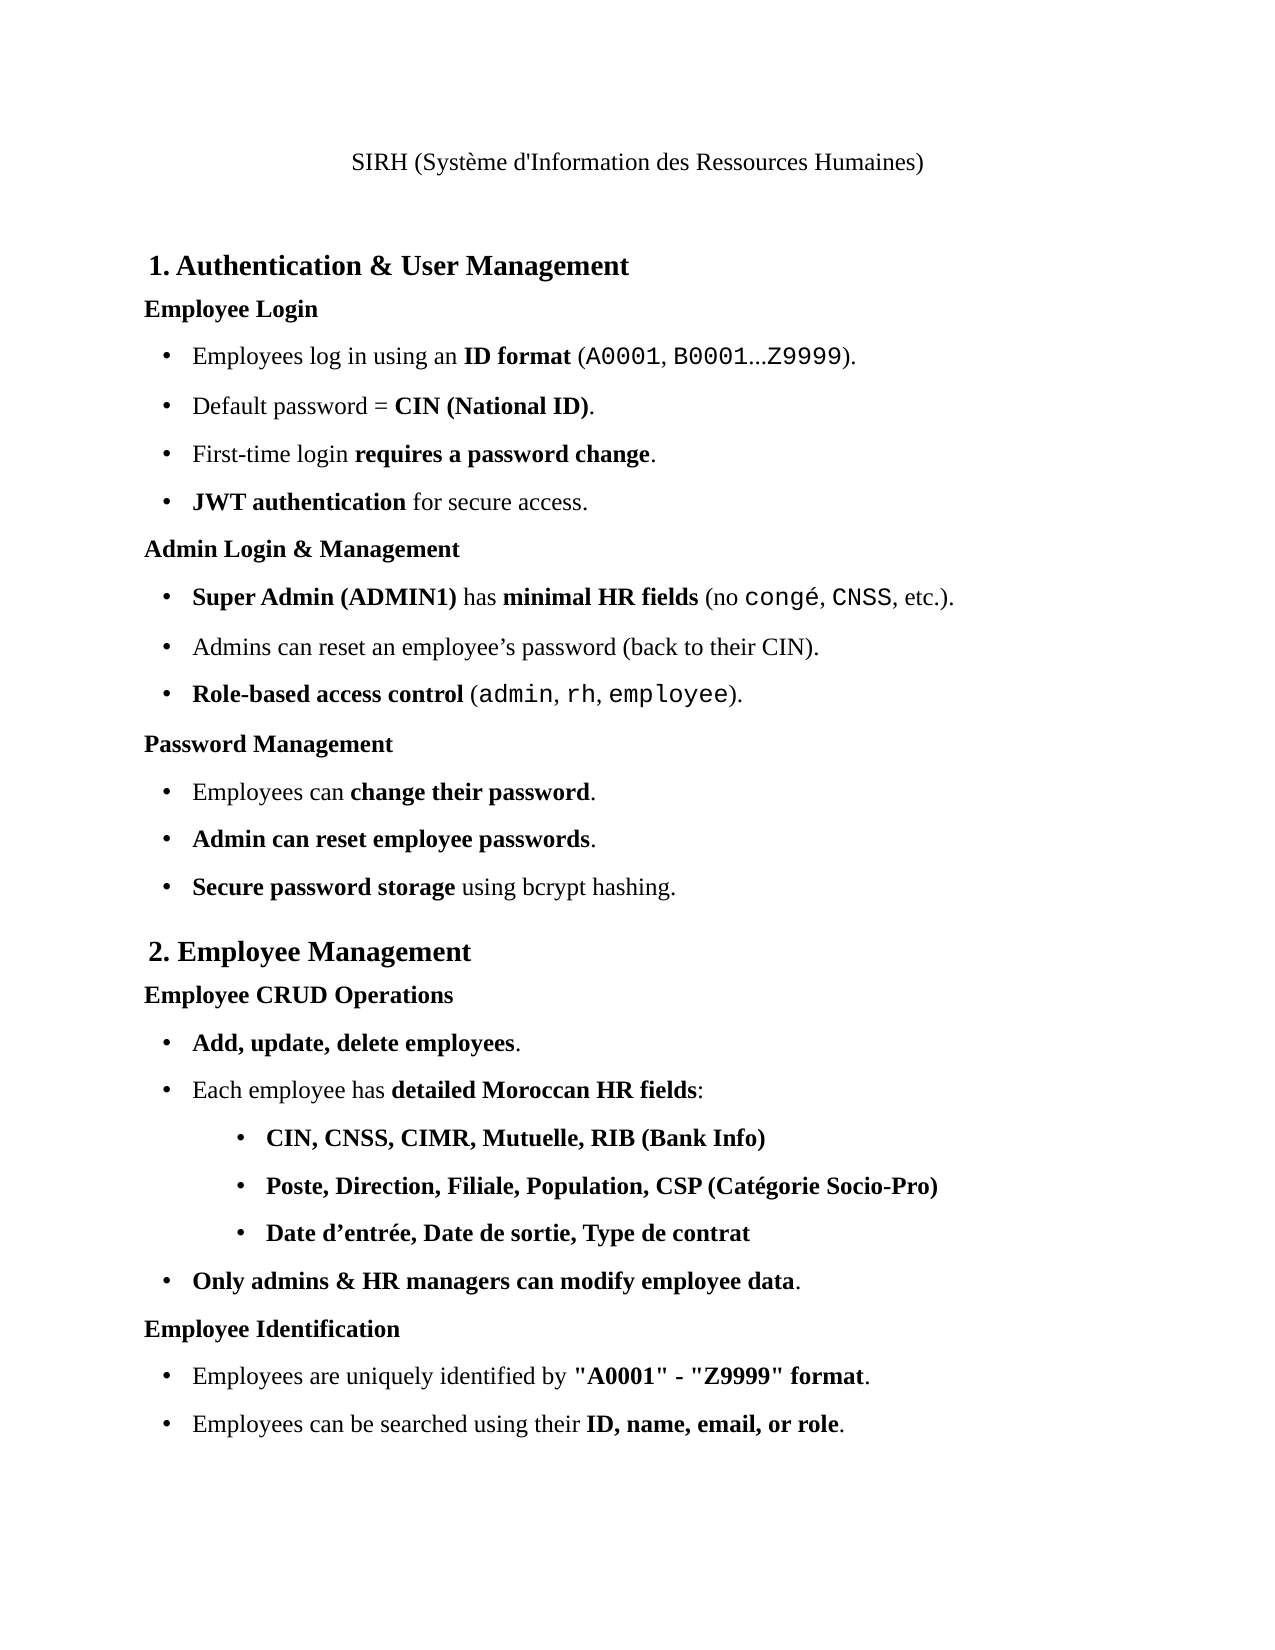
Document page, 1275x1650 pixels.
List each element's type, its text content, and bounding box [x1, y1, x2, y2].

list Employees can change their password. [162, 777, 1157, 806]
text SIRH (Système d'Information des Ressources Humaines) [118, 147, 1157, 176]
list Admins can reset an employee’s password (back to their CIN). [162, 632, 1157, 661]
text 🔹 Password Management [118, 729, 1157, 758]
list Only admins & HR managers can modify employee data. [162, 1266, 1157, 1295]
list Each employee has detailed Moroccan HR fields: [162, 1076, 1157, 1104]
list Add, update, delete employees. [162, 1028, 1157, 1057]
list Role-based access control (admin, rh, employee). [162, 679, 1157, 710]
list Super Admin (ADMIN1) has minimal HR fields (no congé, CNSS, etc.). [162, 582, 1157, 613]
text 🔹 Employee Identification [118, 1314, 1157, 1342]
list First-time login requires a password change. [162, 439, 1157, 468]
list CIN, CNSS, CIMR, Mutuelle, RIB (Bank Info) [236, 1123, 1157, 1152]
list Employees are uniquely identified by "A0001" - "Z9999" format. [162, 1361, 1157, 1390]
list JWT authentication for secure access. [162, 487, 1157, 515]
subtitle ✅ 2. Employee Management [118, 934, 1157, 968]
text 🔹 Employee CRUD Operations [118, 980, 1157, 1009]
list Date d’entrée, Date de sortie, Type de contrat [236, 1218, 1157, 1247]
list Poste, Direction, Filiale, Population, CSP (Catégorie Socio-Pro) [236, 1171, 1157, 1199]
subtitle ✅ 1. Authentication & User Management [118, 248, 1157, 281]
text 🔹 Admin Login & Management [118, 534, 1157, 563]
list Employees log in using an ID format (A0001, B0001...Z9999). [162, 341, 1157, 372]
list Default password = CIN (National ID). [162, 391, 1157, 420]
list Admin can reset employee passwords. [162, 824, 1157, 853]
list Secure password storage using bcrypt hashing. [162, 872, 1157, 901]
text 🔹 Employee Login [118, 294, 1157, 322]
list Employees can be searched using their ID, name, email, or role. [162, 1409, 1157, 1438]
